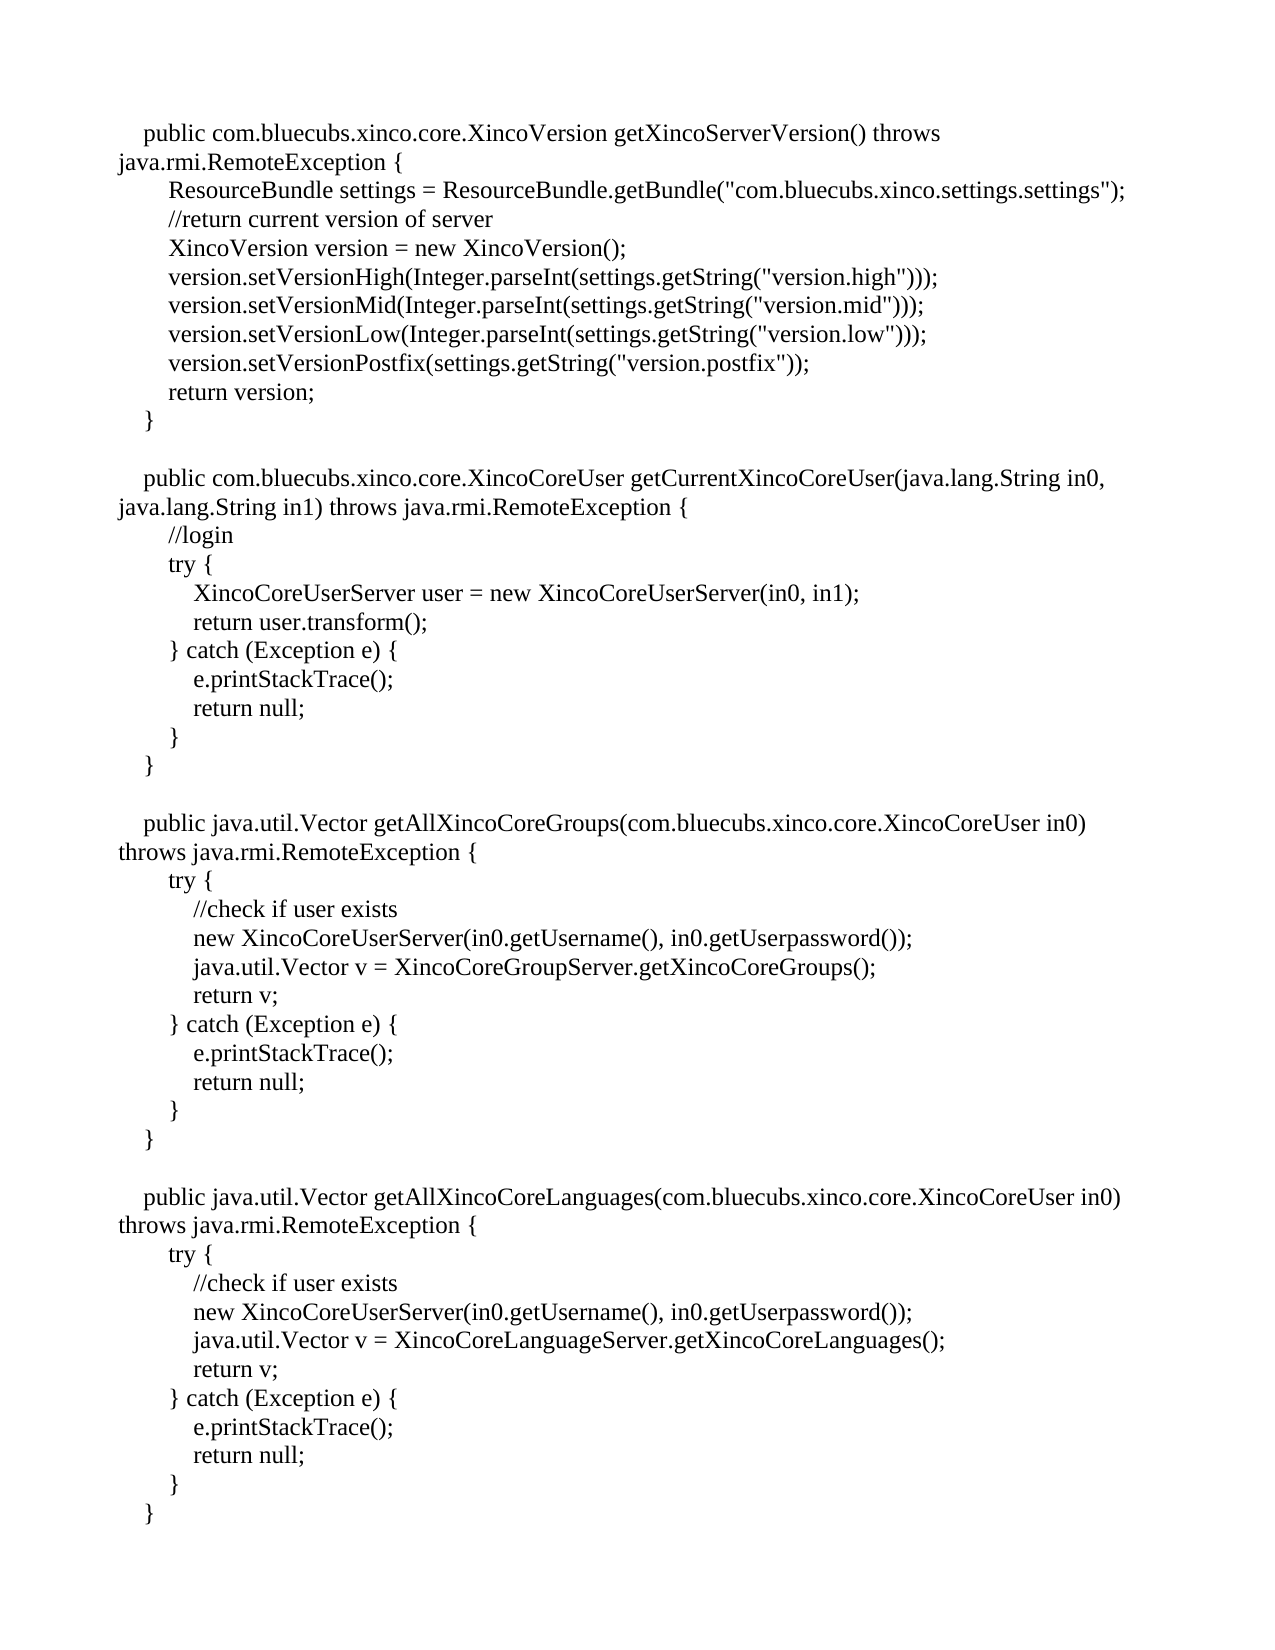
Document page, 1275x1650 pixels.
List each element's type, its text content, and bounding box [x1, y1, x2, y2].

text public java.util.Vector getAllXincoCoreGroups(com.bluecubs.xinco.core.XincoCoreUser in0) throws java.rmi.RemoteException { [118, 808, 1157, 866]
text } [118, 1096, 1157, 1124]
text XincoVersion version = new XincoVersion(); [118, 233, 1157, 262]
text } [118, 722, 1157, 751]
text } [118, 1469, 1157, 1498]
text } catch (Exception e) { [118, 1009, 1157, 1038]
text return v; [118, 1354, 1157, 1383]
text try { [118, 866, 1157, 894]
text e.printStackTrace(); [118, 1412, 1157, 1441]
text } [118, 1124, 1157, 1153]
text return v; [118, 981, 1157, 1009]
text } [118, 1498, 1157, 1527]
text //login [118, 521, 1157, 549]
text try { [118, 1239, 1157, 1268]
text public java.util.Vector getAllXincoCoreLanguages(com.bluecubs.xinco.core.XincoCoreUser in0) throws java.rmi.RemoteException { [118, 1182, 1157, 1239]
text //check if user exists [118, 894, 1157, 923]
text return null; [118, 693, 1157, 722]
text version.setVersionLow(Integer.parseInt(settings.getString("version.low"))); [118, 319, 1157, 348]
text new XincoCoreUserServer(in0.getUsername(), in0.getUserpassword()); [118, 1297, 1157, 1326]
text return version; [118, 377, 1157, 406]
text ResourceBundle settings = ResourceBundle.getBundle("com.bluecubs.xinco.settings.settings"); [118, 176, 1157, 204]
text e.printStackTrace(); [118, 1038, 1157, 1067]
text e.printStackTrace(); [118, 664, 1157, 693]
text } catch (Exception e) { [118, 1383, 1157, 1412]
text new XincoCoreUserServer(in0.getUsername(), in0.getUserpassword()); [118, 923, 1157, 952]
text XincoCoreUserServer user = new XincoCoreUserServer(in0, in1); [118, 578, 1157, 607]
text java.util.Vector v = XincoCoreLanguageServer.getXincoCoreLanguages(); [118, 1326, 1157, 1354]
text //check if user exists [118, 1268, 1157, 1297]
text return user.transform(); [118, 607, 1157, 636]
text } [118, 751, 1157, 779]
text public com.bluecubs.xinco.core.XincoCoreUser getCurrentXincoCoreUser(java.lang.String in0, java.lang.String in1) throws java.rmi.RemoteException { [118, 463, 1157, 521]
text //return current version of server [118, 204, 1157, 233]
text } [118, 406, 1157, 434]
text public com.bluecubs.xinco.core.XincoVersion getXincoServerVersion() throws java.rmi.RemoteException { [118, 118, 1157, 176]
text return null; [118, 1441, 1157, 1469]
text java.util.Vector v = XincoCoreGroupServer.getXincoCoreGroups(); [118, 952, 1157, 981]
text version.setVersionHigh(Integer.parseInt(settings.getString("version.high"))); [118, 262, 1157, 291]
text version.setVersionPostfix(settings.getString("version.postfix")); [118, 348, 1157, 377]
text version.setVersionMid(Integer.parseInt(settings.getString("version.mid"))); [118, 291, 1157, 319]
text try { [118, 549, 1157, 578]
text return null; [118, 1067, 1157, 1096]
text } catch (Exception e) { [118, 636, 1157, 664]
